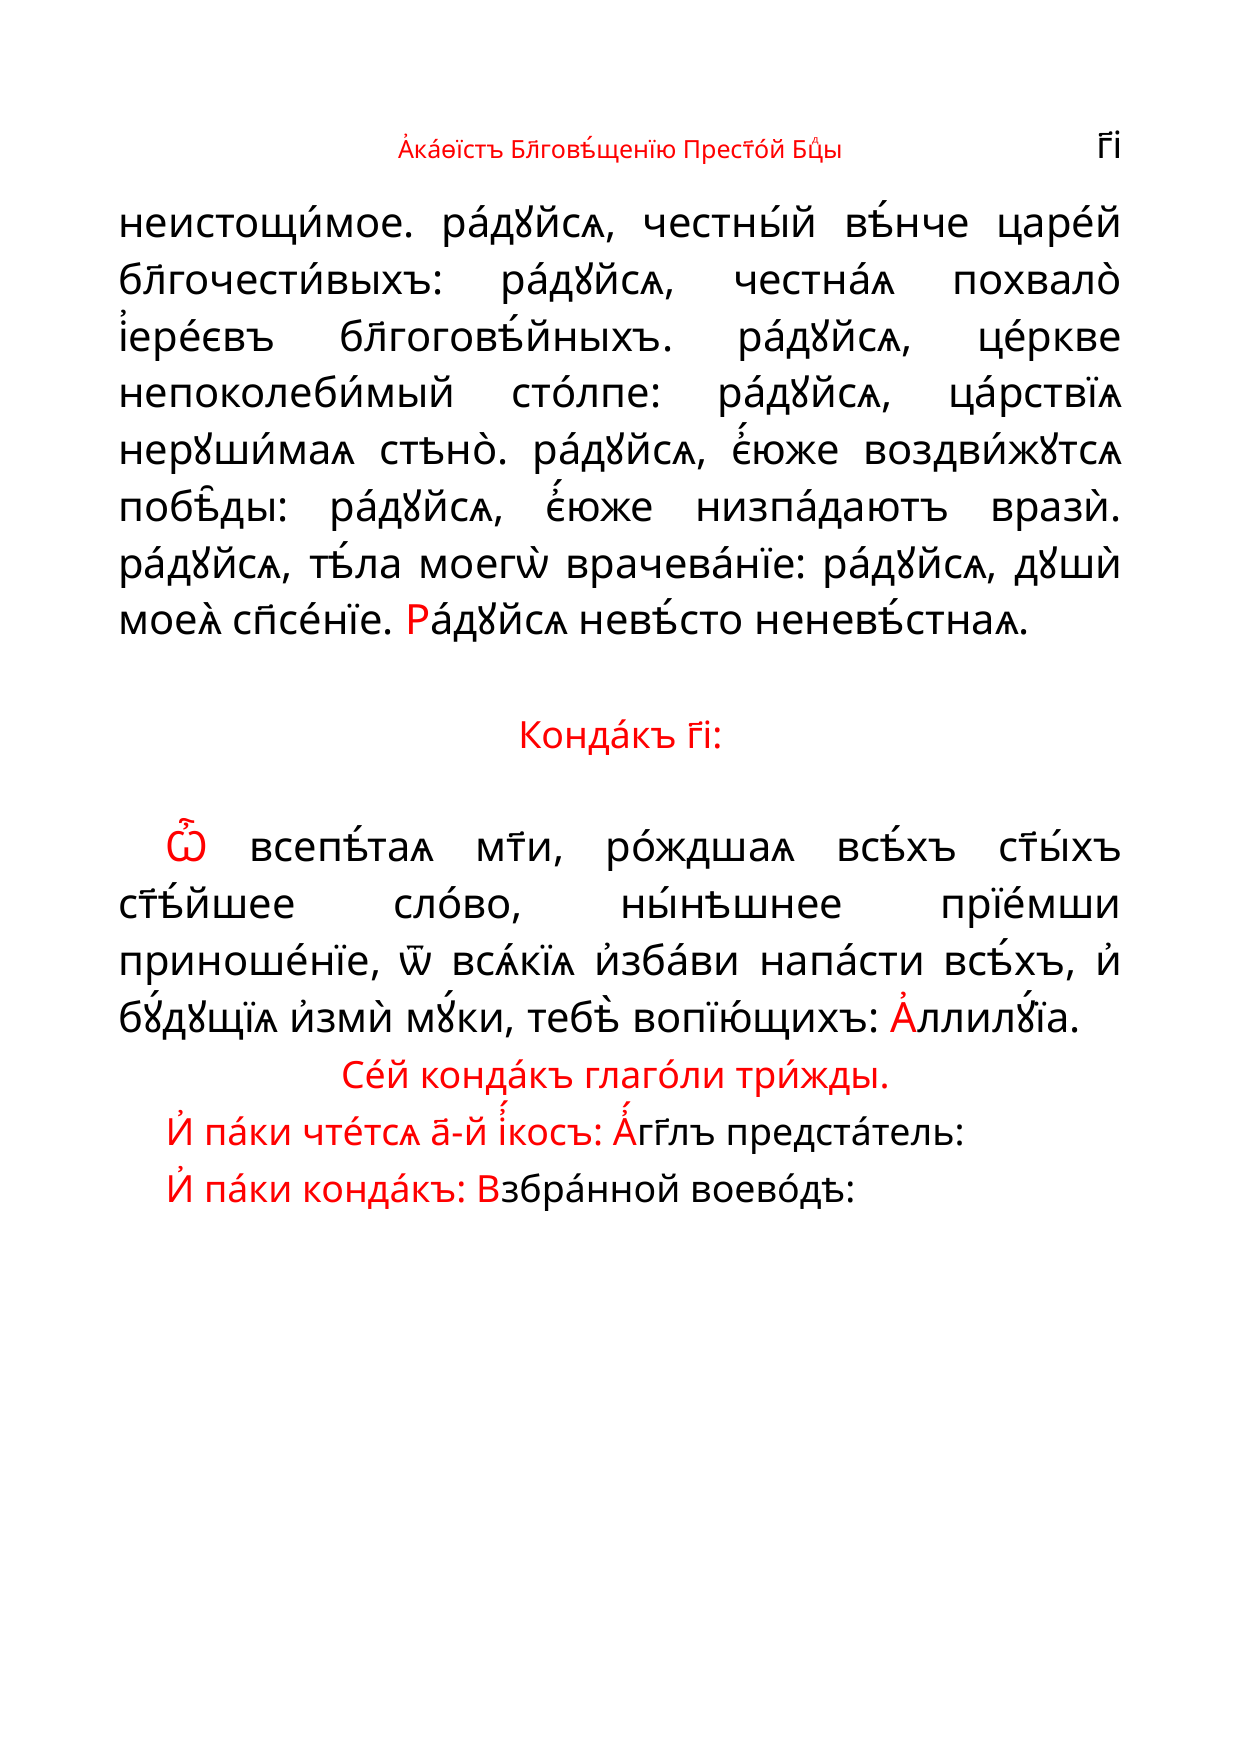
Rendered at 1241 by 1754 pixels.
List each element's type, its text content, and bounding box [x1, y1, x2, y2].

text Пою́ще твоѐ ржⷭ҇тво̀, хва́лимъ тѧ̀ всѝ, ꙗ҆́кѡ ѡ҆дꙋшевле́нный хра́мъ бцⷣе: во твое́й бо всели́всѧ ᲂу҆тро́бѣ, содержа́й всѧ̑ рꙋко́ю гдⷭ҇ь, ѡ҆свѧтѝ, просла́ви, наꙋчѝ вопи́ти тебѣ̀ всѣ́хъ: ра́дꙋйсѧ, селе́нїе бг҃а и҆ сло́ва: ра́дꙋйсѧ, ст҃а́ѧ ст҃ы́хъ бо́льшаѧ. ра́дꙋйсѧ, ковче́же позлаще́нный дх҃омъ: ра́дꙋйсѧ, сокро́вище живота̀ неистощи́мое. ра́дꙋйсѧ, честны́й вѣ́нче царе́й бл҃гочести́выхъ: ра́дꙋйсѧ, честна́ѧ похвало̀ і҆ере́євъ бл҃гоговѣ́йныхъ. ра́дꙋйсѧ, це́ркве непоколеби́мый сто́лпе: ра́дꙋйсѧ, ца́рствїѧ нерꙋши́маѧ стѣно̀. ра́дꙋйсѧ, є҆́юже воздви́жꙋтсѧ побѣ̑ды: ра́дꙋйсѧ, є҆́юже низпа́даютъ вразѝ. ра́дꙋйсѧ, тѣ́ла моегѡ̀ врачева́нїе: ра́дꙋйсѧ, дꙋшѝ моеѧ̀ сп҃се́нїе. Ра́дꙋйсѧ невѣ́сто неневѣ́стнаѧ. [118, 193, 1122, 647]
subtitle Конда́къ г҃і: [118, 672, 1122, 759]
text И҆ па́ки конда́къ: Взбра́нной воево́дѣ: [118, 1157, 1122, 1213]
text Се́й конда́къ глаго́ли три́жды. [118, 1044, 1122, 1100]
text Ѽ всепѣ́таѧ мт҃и, ро́ждшаѧ всѣ́хъ ст҃ы́хъ ст҃ѣ́йшее сло́во, ны́нѣшнее прїе́мши приноше́нїе, ѿ всѧ́кїѧ и҆зба́ви напа́сти всѣ́хъ, и҆ бꙋ́дꙋщїѧ и҆змѝ мꙋ́ки, тебѣ̀ вопїю́щихъ: А҆ллилꙋ́їа. [118, 772, 1122, 1044]
text И҆ па́ки чте́тсѧ а҃-й і҆́косъ: А҆́гг҃лъ предста́тель: [118, 1100, 1122, 1157]
